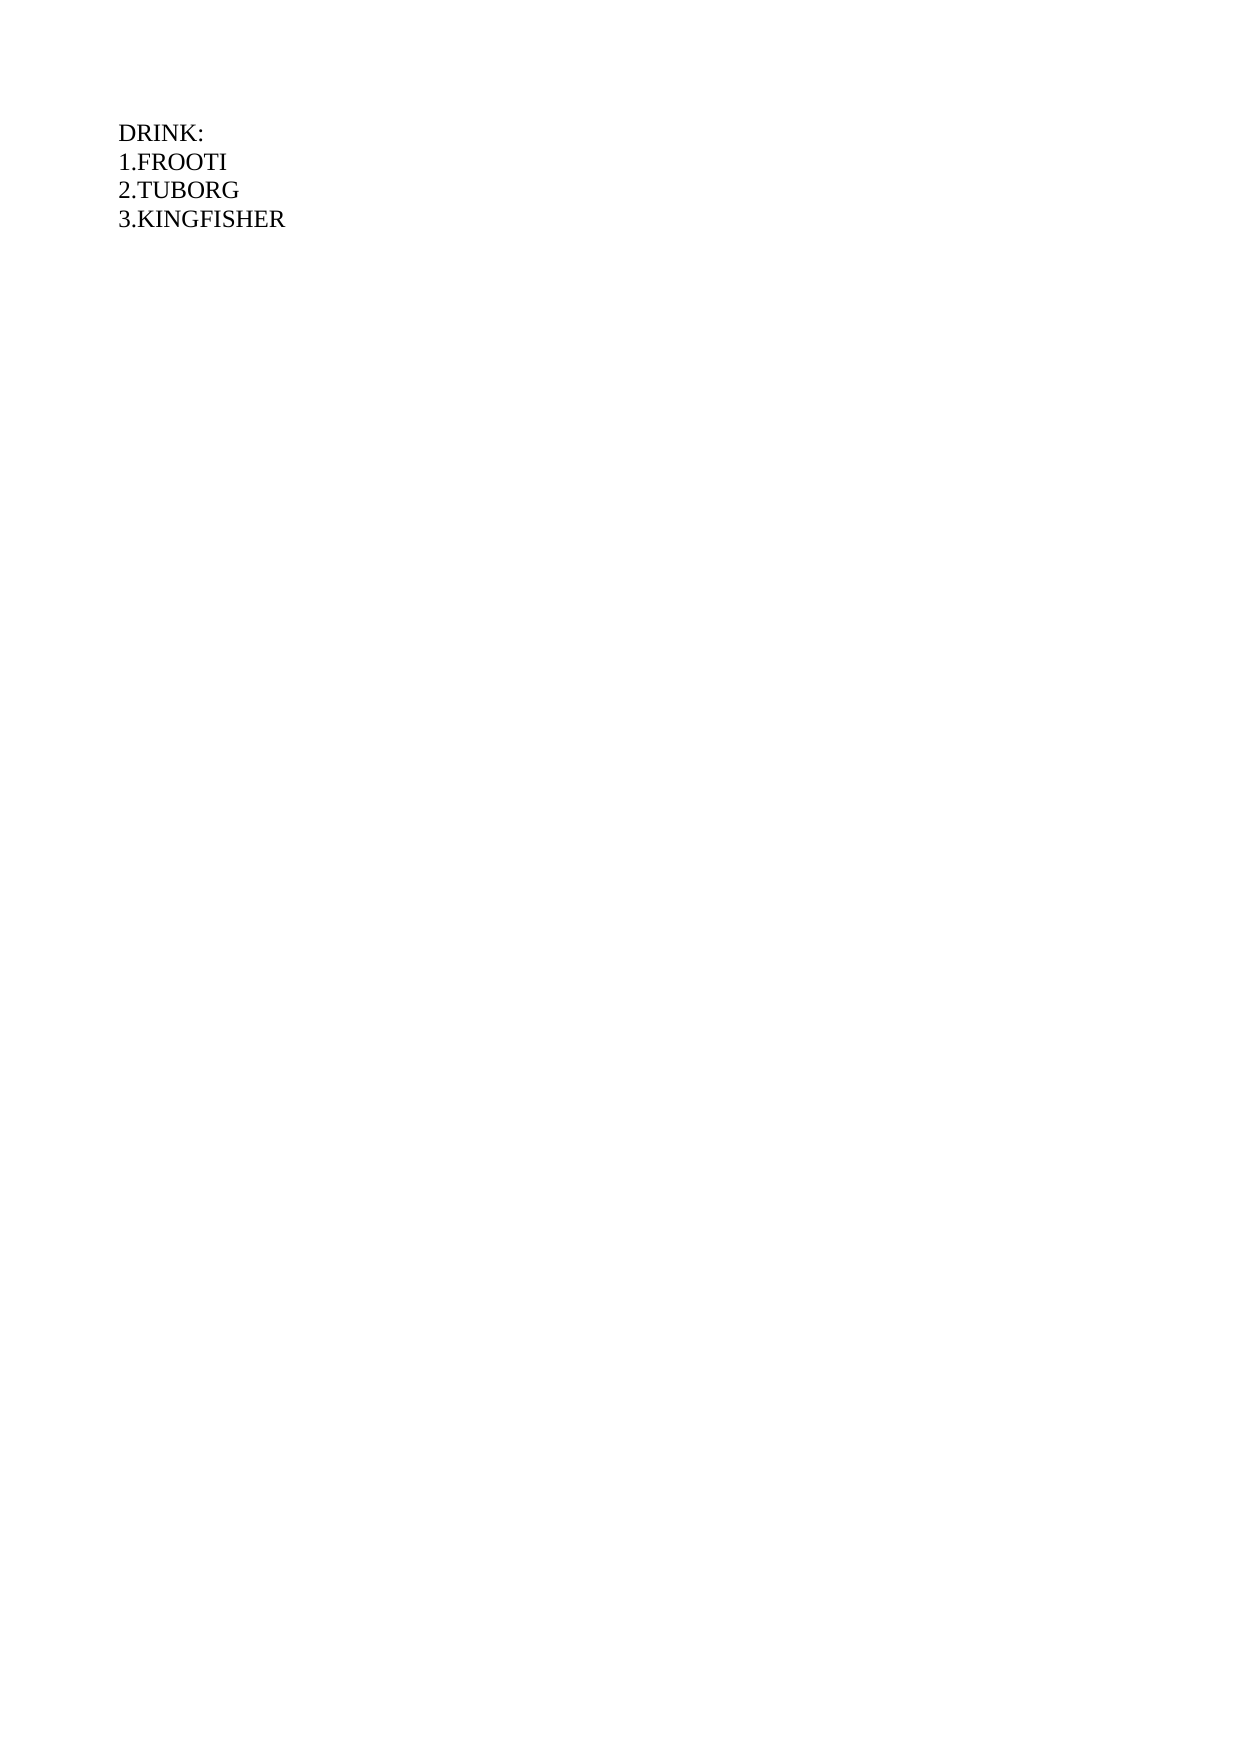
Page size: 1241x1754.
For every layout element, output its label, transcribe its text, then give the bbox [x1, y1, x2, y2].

text DRINK: [118, 118, 1122, 147]
text 3.KINGFISHER [118, 204, 1122, 233]
text 1.FROOTI [118, 147, 1122, 176]
text 2.TUBORG [118, 176, 1122, 204]
